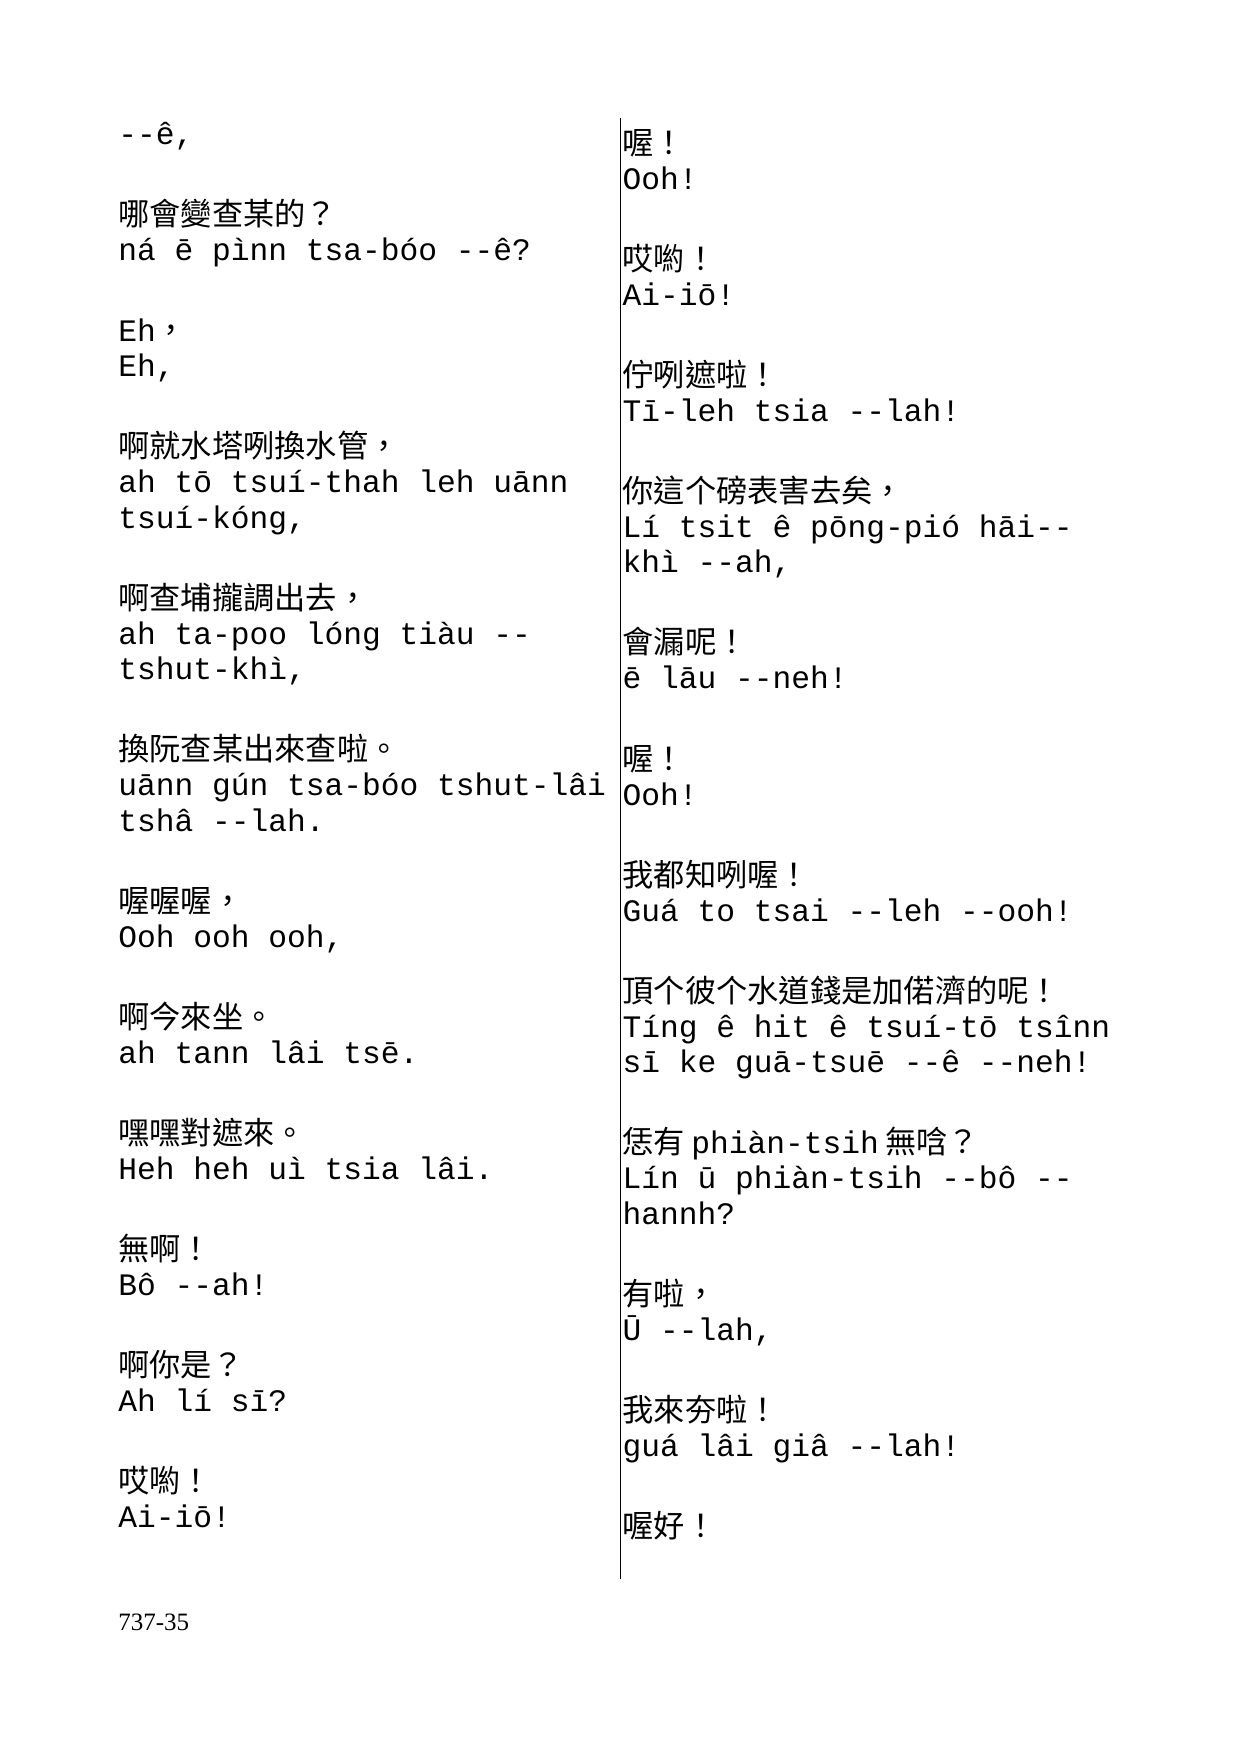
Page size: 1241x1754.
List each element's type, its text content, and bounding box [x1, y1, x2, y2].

text Lí tsit ê pōng-pió hāi--khì --ah, [622, 511, 1122, 582]
text 喔好！ [622, 1501, 1122, 1546]
text Ai-iō! [622, 279, 1122, 315]
text 啊你是？ [118, 1340, 618, 1385]
text Tī-leh tsia --lah! [622, 395, 1122, 431]
text 有啦， [622, 1269, 1122, 1314]
text --ê, [118, 118, 618, 153]
text 喔！ [622, 118, 1122, 163]
text 嘿嘿對遮來。 [118, 1108, 618, 1153]
text 哎喲！ [622, 234, 1122, 279]
text ah tann lâi tsē. [118, 1037, 618, 1072]
text 哪會變查某的？ [118, 189, 618, 234]
text 啊今來坐。 [118, 992, 618, 1037]
text Ooh! [622, 163, 1122, 199]
text ē lāu --neh! [622, 663, 1122, 698]
text uānn gún tsa-bóo tshut-lâi tshâ --lah. [118, 769, 618, 840]
text Eh， [118, 305, 618, 351]
text ná ē pìnn tsa-bóo --ê? [118, 234, 618, 269]
text 哎喲！ [118, 1456, 618, 1501]
text Lín ū phiàn-tsih --bô --hannh? [622, 1163, 1122, 1234]
text 頂个彼个水道錢是加偌濟的呢！ [622, 966, 1122, 1011]
text Ah lí sī? [118, 1385, 618, 1421]
text Bô --ah! [118, 1269, 618, 1304]
text Ooh! [622, 779, 1122, 814]
text Eh, [118, 351, 618, 386]
text 你這个磅表害去矣， [622, 466, 1122, 511]
text 啊就水塔咧換水管， [118, 421, 618, 467]
text Ū --lah, [622, 1314, 1122, 1350]
text 喔！ [622, 734, 1122, 779]
text Heh heh uì tsia lâi. [118, 1153, 618, 1188]
text 喔喔喔， [118, 876, 618, 921]
text Ooh ooh ooh, [118, 921, 618, 956]
text 換阮查某出來查啦。 [118, 724, 618, 769]
text Guá to tsai --leh --ooh! [622, 895, 1122, 930]
text 恁有phiàn-tsih無唅？ [622, 1117, 1122, 1163]
text 會漏呢！ [622, 618, 1122, 663]
text Ai-iō! [118, 1501, 618, 1537]
text ah ta-poo lóng tiàu --tshut-khì, [118, 618, 618, 689]
text 我都知咧喔！ [622, 850, 1122, 895]
text 我來夯啦！ [622, 1385, 1122, 1430]
text 佇咧遮啦！ [622, 350, 1122, 395]
text Tíng ê hit ê tsuí-tō tsînn sī ke guā-tsuē --ê --neh! [622, 1011, 1122, 1082]
text 無啊！ [118, 1224, 618, 1269]
text 啊查埔攏調出去， [118, 573, 618, 618]
text guá lâi giâ --lah! [622, 1430, 1122, 1466]
text ah tō tsuí-thah leh uānn tsuí-kóng, [118, 467, 618, 537]
